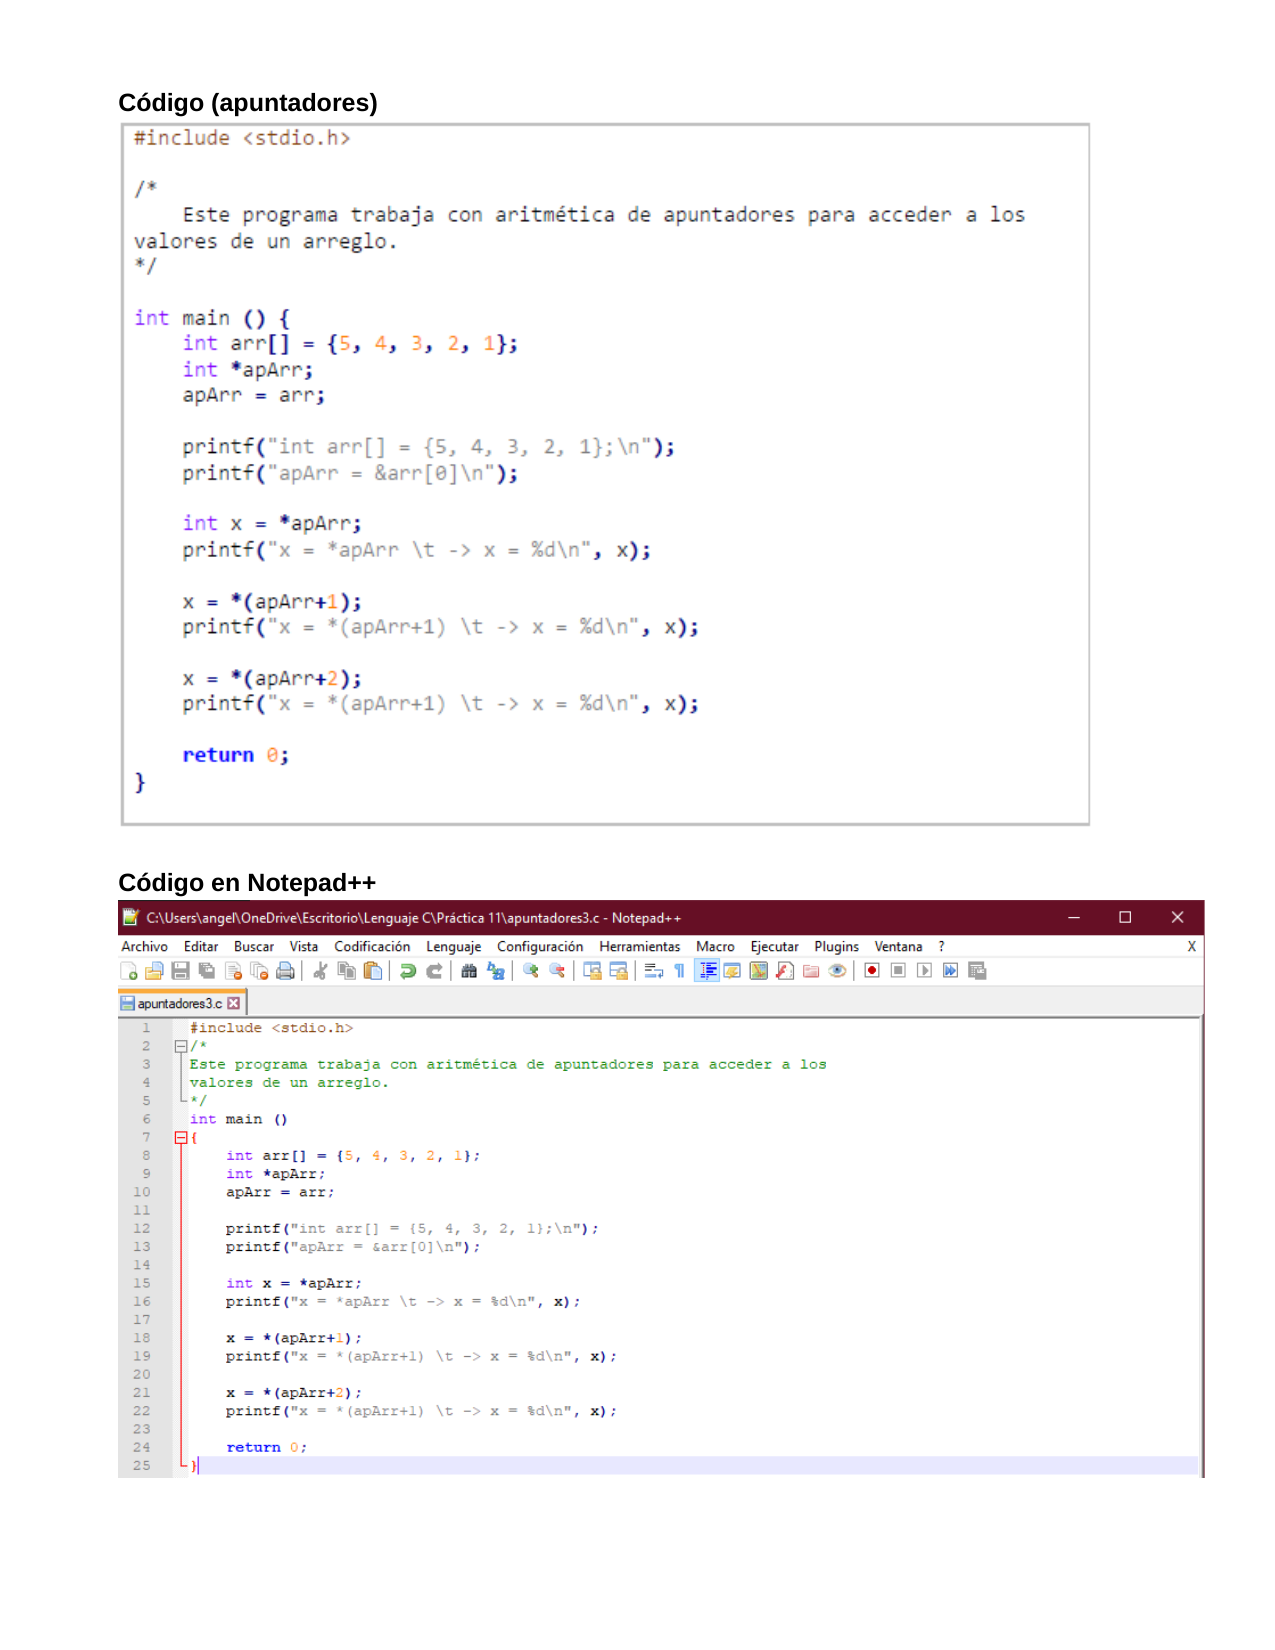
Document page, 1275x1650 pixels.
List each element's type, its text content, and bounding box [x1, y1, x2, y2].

text Código en Notepad++ [118, 868, 1205, 896]
text Código (apuntadores) [118, 88, 1205, 117]
